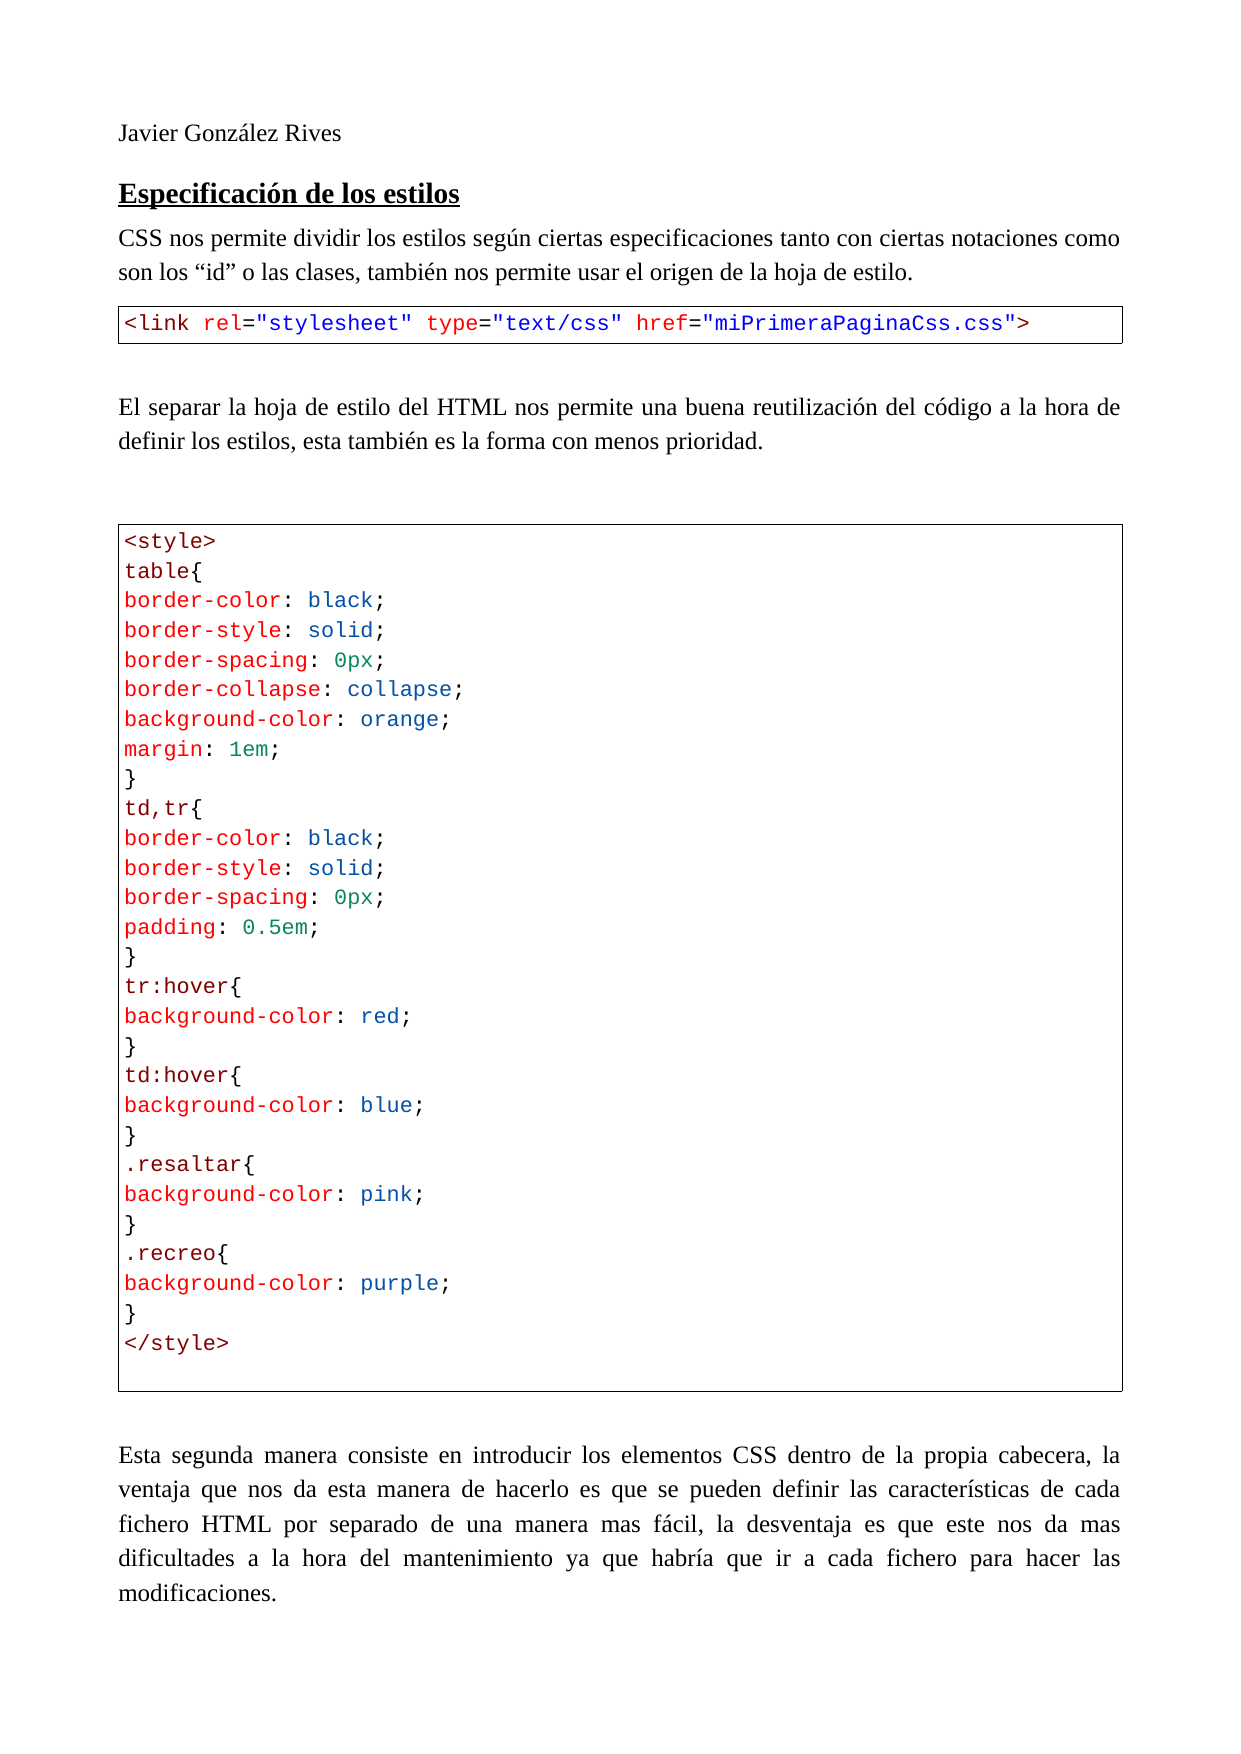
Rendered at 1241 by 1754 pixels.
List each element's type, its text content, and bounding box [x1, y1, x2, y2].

subtitle Especificación de los estilos [118, 176, 1122, 210]
text Esta segunda manera consiste en introducir los elementos CSS dentro de la propia cabecera, la ventaja que nos da esta manera de hacerlo es que se pueden definir las características de cada fichero HTML por separado de una manera mas fácil, la desventaja es que este nos da mas dificultades a la hora del mantenimiento ya que habría que ir a cada fichero para hacer las modificaciones. [118, 1440, 1122, 1607]
table_header <style> table{ border-color: black; border-style: solid; border-spacing: 0px; border-collapse: collapse; background-color: orange; margin: 1em; } td,tr{ border-color: black; border-style: solid; border-spacing: 0px; padding: 0.5em; } tr:hover{ background-color: red; } td:hover{ background-color: blue; } .resaltar{ background-color: pink; } .recreo{ background-color: purple; } </style> [119, 525, 1122, 1391]
table_header <link rel="stylesheet" type="text/css" href="miPrimeraPaginaCss.css"> [119, 307, 1122, 342]
text CSS nos permite dividir los estilos según ciertas especificaciones tanto con ciertas notaciones como son los “id” o las clases, también nos permite usar el origen de la hoja de estilo. [118, 223, 1122, 286]
text El separar la hoja de estilo del HTML nos permite una buena reutilización del código a la hora de definir los estilos, esta también es la forma con menos prioridad. [118, 392, 1122, 455]
